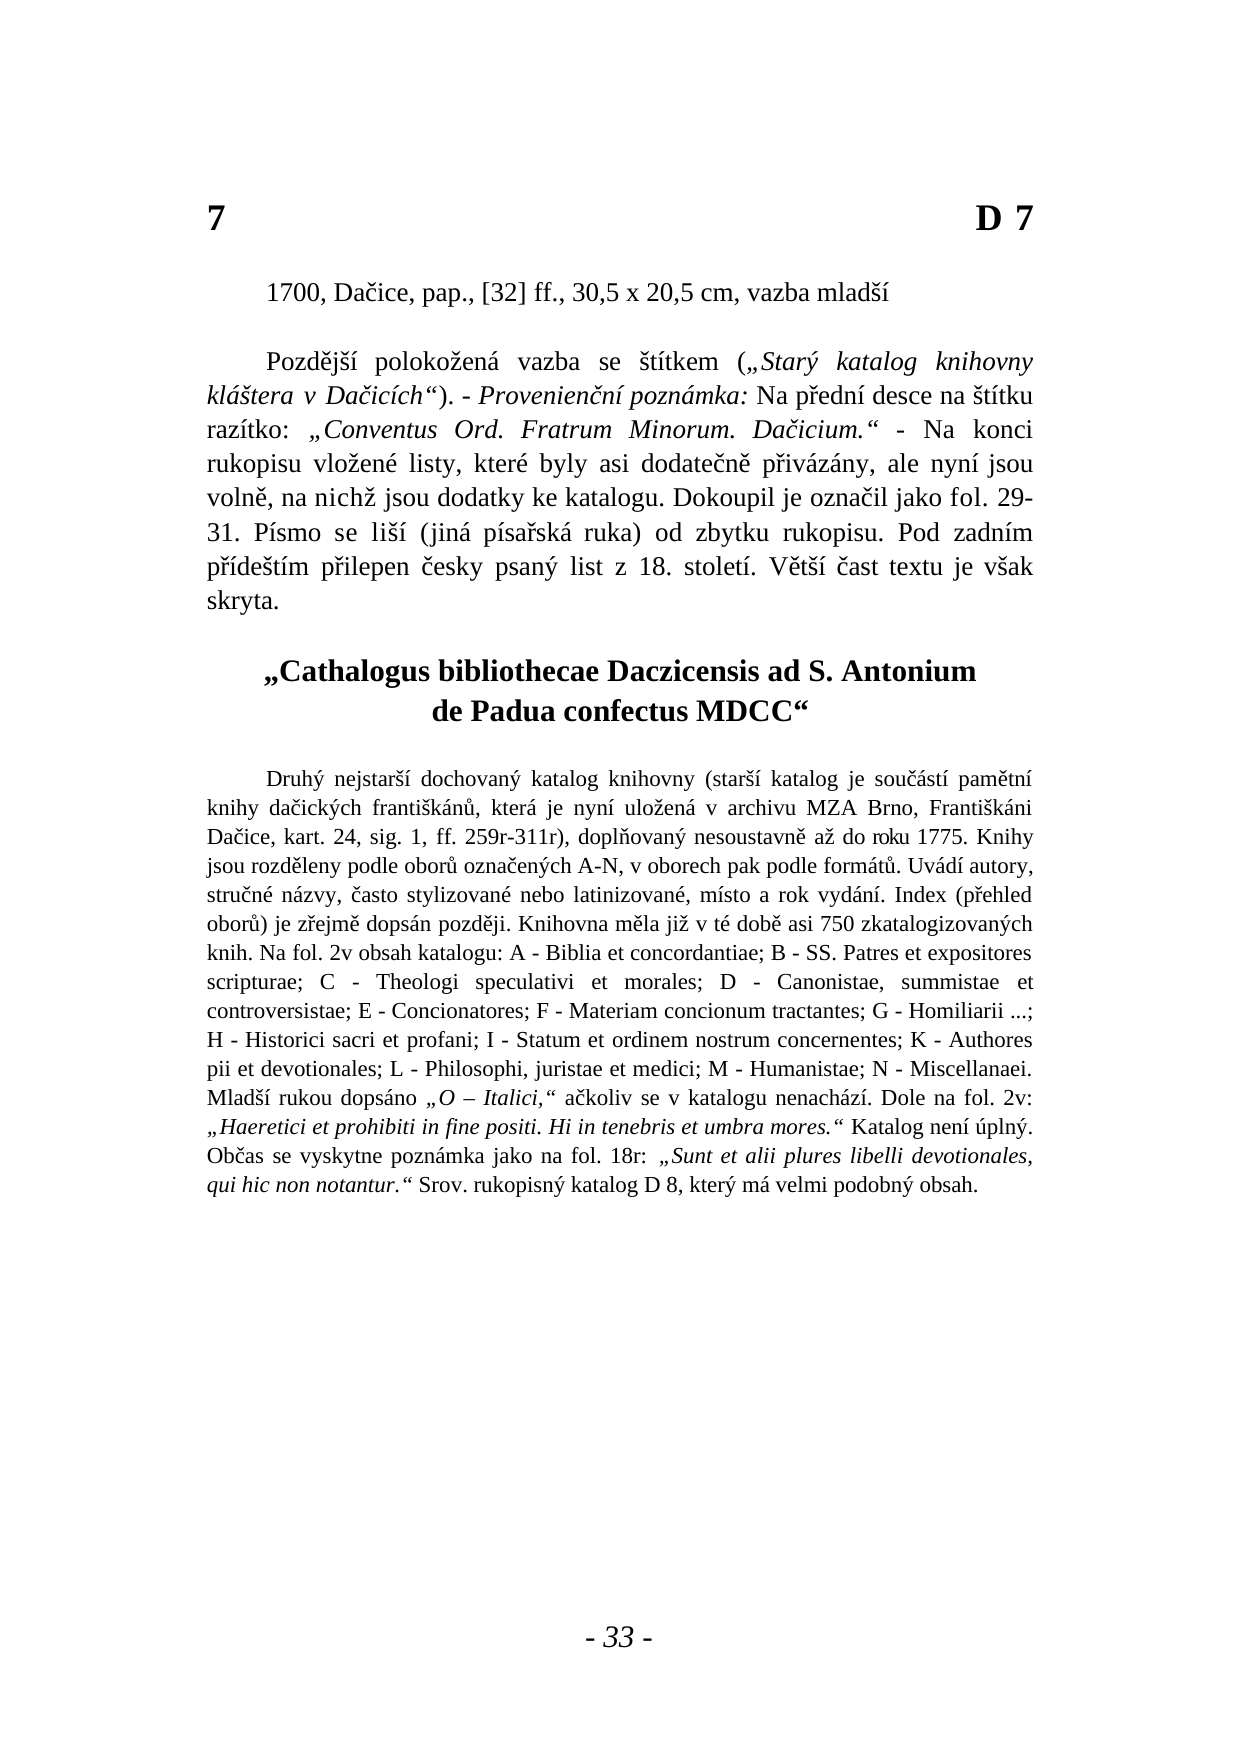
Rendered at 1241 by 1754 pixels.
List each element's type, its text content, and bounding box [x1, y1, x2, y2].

text Pozdější polokožená vazba se štítkem („Starý katalog knihovny kláštera v Dačicích“). - Provenienční poznámka: Na přední desce na štítku razítko: „Conventus Ord. Fratrum Minorum. Dačicium.“ - Na konci rukopisu vložené listy, které byly asi dodatečně přivázány, ale nyní jsou volně, na nichž jsou dodatky ke katalogu. Dokoupil je označil jako fol. 29-31. Písmo se liší (jiná písařská ruka) od zbytku rukopisu. Pod zadním přídeštím přilepen česky psaný list z 18. století. Větší čast textu je však skryta. [207, 345, 1033, 615]
text 1700, Dačice, pap., [32] ff., 30,5 x 20,5 cm, vazba mladší [266, 276, 1033, 308]
text Druhý nejstarší dochovaný katalog knihovny (starší katalog je součástí pamětní knihy dačických františkánů, která je nyní uložená v archivu MZA Brno, Františkáni Dačice, kart. 24, sig. 1, ff. 259r-311r), doplňovaný nesoustavně až do roku 1775. Knihy jsou rozděleny podle oborů označených A-N, v oborech pak podle formátů. Uvádí autory, stručné názvy, často stylizované nebo latinizované, místo a rok vydání. Index (přehled oborů) je zřejmě dopsán později. Knihovna měla již v té době asi 750 zkatalogizovaných knih. Na fol. 2v obsah katalogu: A - Biblia et concordantiae; B - SS. Patres et expositores scripturae; C - Theologi speculativi et morales; D - Canonistae, summistae et controversistae; E - Concionatores; F - Materiam concionum tractantes; G - Homiliarii ...; H - Historici sacri et profani; I - Statum et ordinem nostrum concernentes; K - Authores pii et devotionales; L - Philosophi, juristae et medici; M - Humanistae; N - Miscellanaei. Mladší rukou dopsáno „O – Italici,“ ačkoliv se v katalogu nenachází. Dole na fol. 2v: „Haeretici et prohibiti in fine positi. Hi in tenebris et umbra mores.“ Katalog není úplný. Občas se vyskytne poznámka jako na fol. 18r: „Sunt et alii plures libelli devotionales, qui hic non notantur.“ Srov. rukopisný katalog D 8, který má velmi podobný obsah. [207, 765, 1033, 1197]
text 7 D 7 [207, 195, 1033, 238]
text „Cathalogus bibliothecae Daczicensis ad S. Antonium de Padua confectus MDCC“ [207, 652, 1033, 728]
